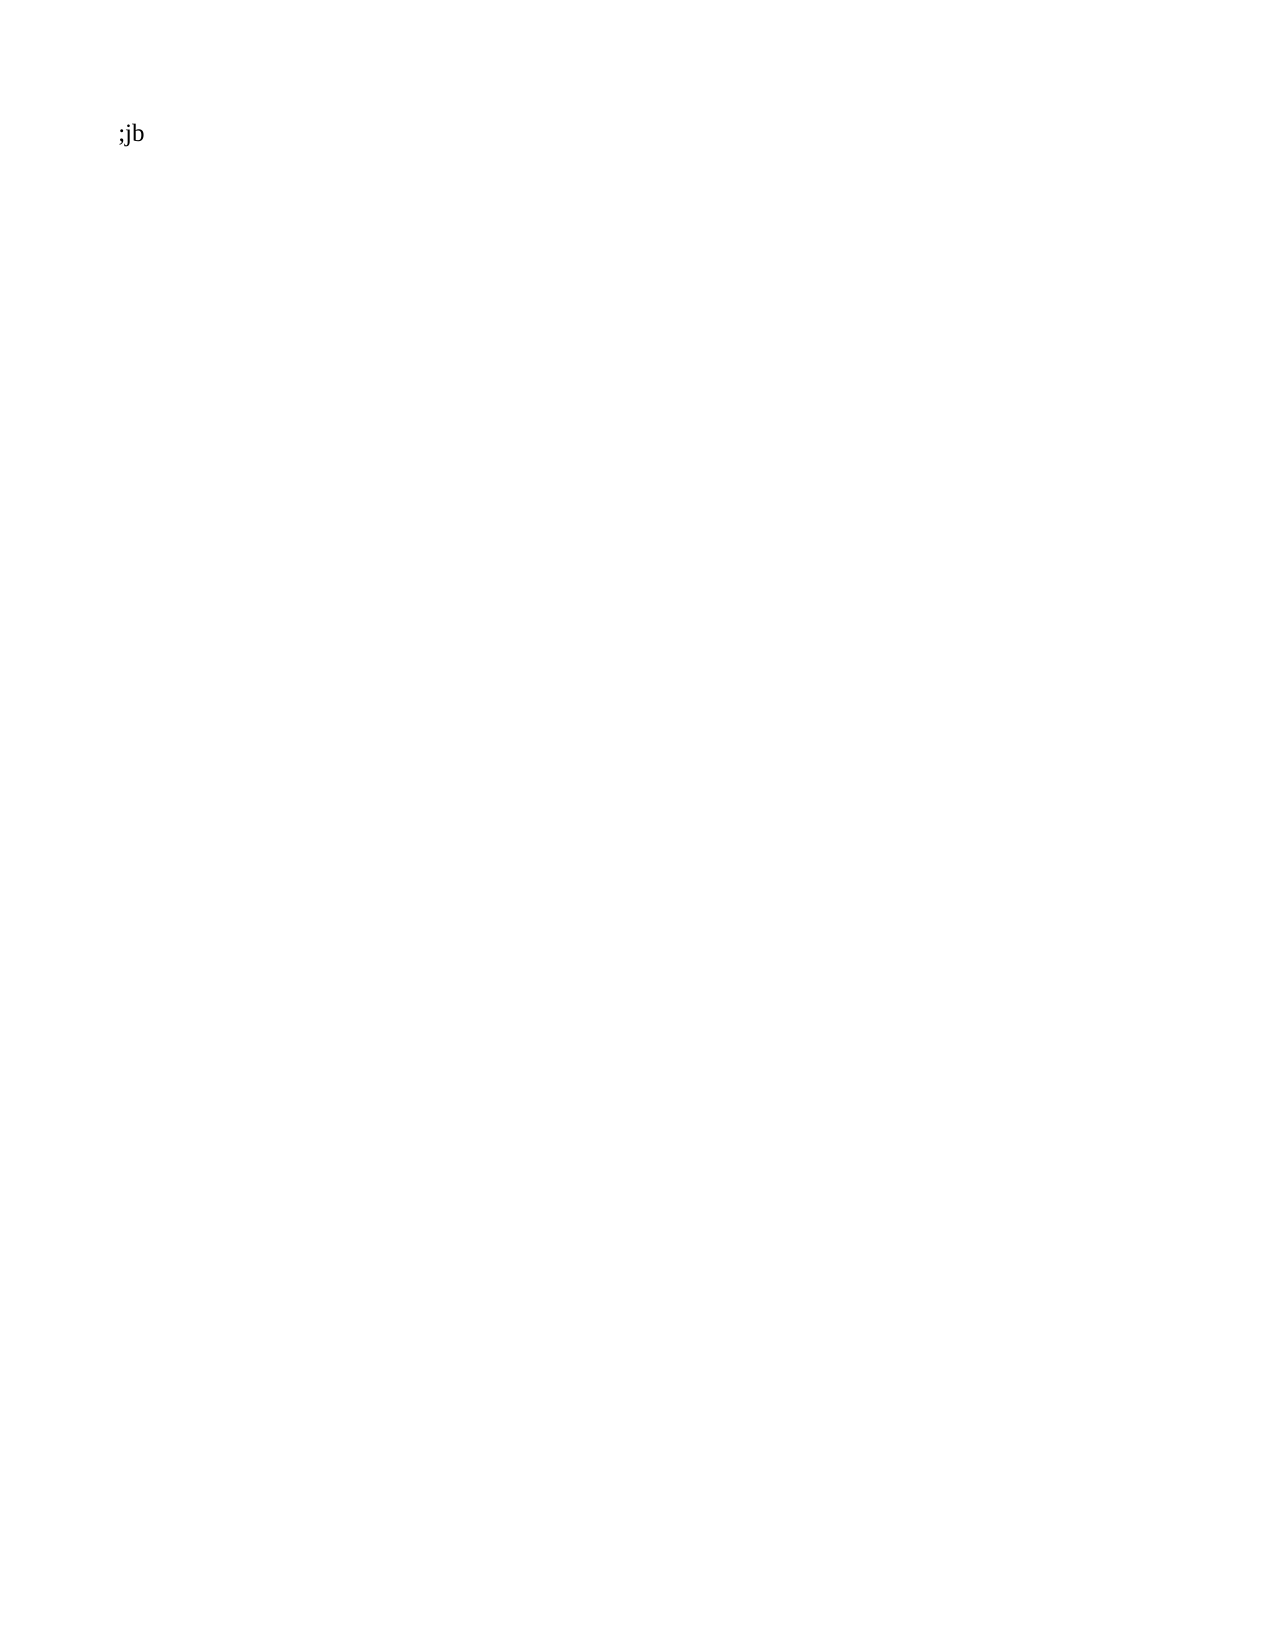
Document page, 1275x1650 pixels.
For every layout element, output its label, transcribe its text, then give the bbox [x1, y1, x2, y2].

text ;jb [118, 118, 1157, 147]
